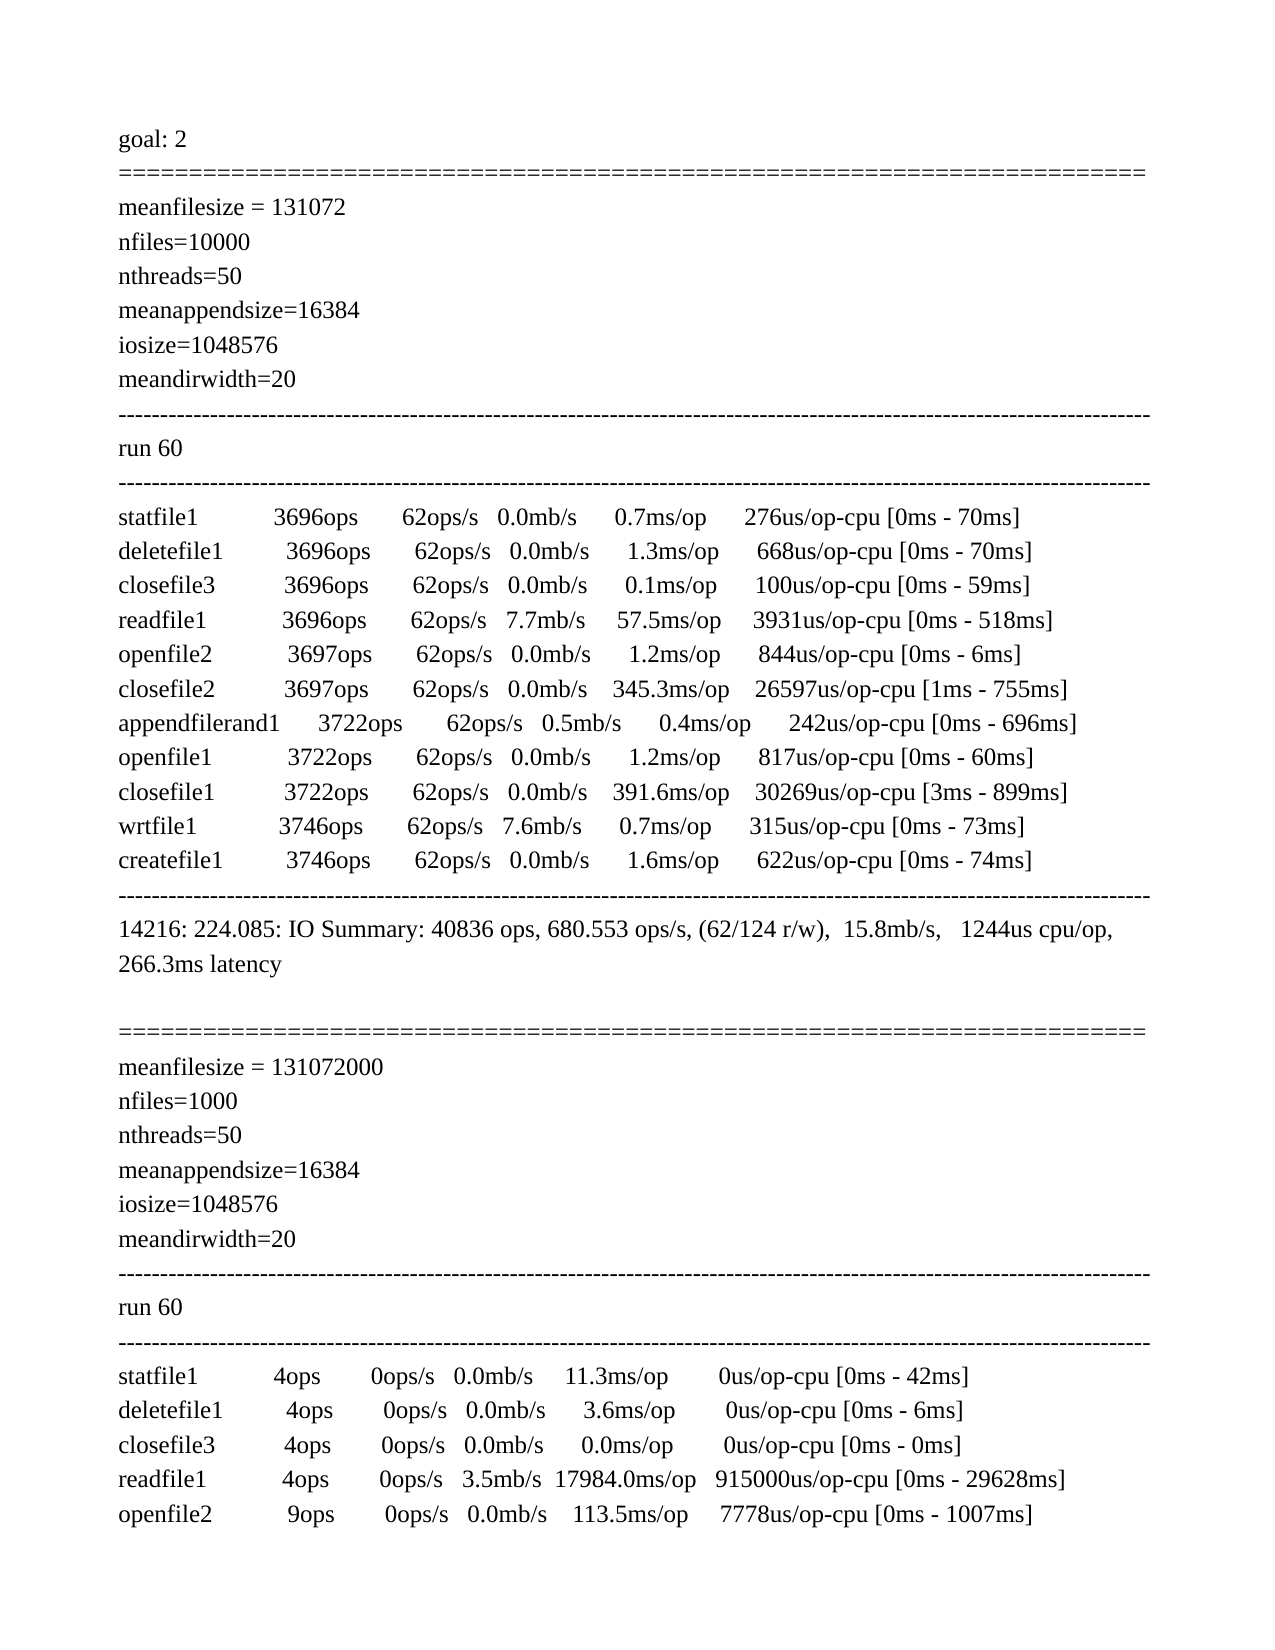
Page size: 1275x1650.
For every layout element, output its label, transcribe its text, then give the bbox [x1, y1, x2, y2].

text ---------------------------------------------------------------------------------------------------------------------------- [118, 462, 1157, 496]
text openfile1 3722ops 62ops/s 0.0mb/s 1.2ms/op 817us/op-cpu [0ms - 60ms] [118, 737, 1157, 771]
text openfile2 9ops 0ops/s 0.0mb/s 113.5ms/op 7778us/op-cpu [0ms - 1007ms] [118, 1493, 1157, 1527]
text closefile1 3722ops 62ops/s 0.0mb/s 391.6ms/op 30269us/op-cpu [3ms - 899ms] [118, 771, 1157, 806]
text deletefile1 3696ops 62ops/s 0.0mb/s 1.3ms/op 668us/op-cpu [0ms - 70ms] [118, 531, 1157, 565]
text wrtfile1 3746ops 62ops/s 7.6mb/s 0.7ms/op 315us/op-cpu [0ms - 73ms] [118, 806, 1157, 840]
text nthreads=50 [118, 1115, 1157, 1149]
text meanfilesize = 131072 [118, 187, 1157, 221]
text appendfilerand1 3722ops 62ops/s 0.5mb/s 0.4ms/op 242us/op-cpu [0ms - 696ms] [118, 702, 1157, 737]
text statfile1 4ops 0ops/s 0.0mb/s 11.3ms/op 0us/op-cpu [0ms - 42ms] [118, 1356, 1157, 1390]
text goal: 2 [118, 118, 1157, 152]
text closefile3 3696ops 62ops/s 0.0mb/s 0.1ms/op 100us/op-cpu [0ms - 59ms] [118, 565, 1157, 599]
text run 60 [118, 427, 1157, 462]
text nfiles=10000 [118, 221, 1157, 256]
text statfile1 3696ops 62ops/s 0.0mb/s 0.7ms/op 276us/op-cpu [0ms - 70ms] [118, 496, 1157, 531]
text deletefile1 4ops 0ops/s 0.0mb/s 3.6ms/op 0us/op-cpu [0ms - 6ms] [118, 1390, 1157, 1424]
text createfile1 3746ops 62ops/s 0.0mb/s 1.6ms/op 622us/op-cpu [0ms - 74ms] [118, 840, 1157, 874]
text closefile2 3697ops 62ops/s 0.0mb/s 345.3ms/op 26597us/op-cpu [1ms - 755ms] [118, 668, 1157, 702]
text meandirwidth=20 [118, 1218, 1157, 1252]
text readfile1 3696ops 62ops/s 7.7mb/s 57.5ms/op 3931us/op-cpu [0ms - 518ms] [118, 599, 1157, 634]
text closefile3 4ops 0ops/s 0.0mb/s 0.0ms/op 0us/op-cpu [0ms - 0ms] [118, 1424, 1157, 1459]
text meanfilesize = 131072000 [118, 1046, 1157, 1081]
text nfiles=1000 [118, 1081, 1157, 1115]
text readfile1 4ops 0ops/s 3.5mb/s 17984.0ms/op 915000us/op-cpu [0ms - 29628ms] [118, 1459, 1157, 1493]
text ---------------------------------------------------------------------------------------------------------------------------- [118, 393, 1157, 427]
text iosize=1048576 [118, 324, 1157, 359]
text ========================================================================= [118, 1012, 1157, 1046]
text meanappendsize=16384 [118, 1149, 1157, 1184]
text ---------------------------------------------------------------------------------------------------------------------------- [118, 1321, 1157, 1356]
text ---------------------------------------------------------------------------------------------------------------------------- [118, 1252, 1157, 1287]
text meandirwidth=20 [118, 359, 1157, 393]
text ---------------------------------------------------------------------------------------------------------------------------- [118, 874, 1157, 909]
text iosize=1048576 [118, 1184, 1157, 1218]
text nthreads=50 [118, 256, 1157, 290]
text 14216: 224.085: IO Summary: 40836 ops, 680.553 ops/s, (62/124 r/w), 15.8mb/s, 1244us cpu/op, 266.3ms latency [118, 909, 1157, 977]
text ========================================================================= [118, 152, 1157, 187]
text openfile2 3697ops 62ops/s 0.0mb/s 1.2ms/op 844us/op-cpu [0ms - 6ms] [118, 634, 1157, 668]
text run 60 [118, 1287, 1157, 1321]
text meanappendsize=16384 [118, 290, 1157, 324]
